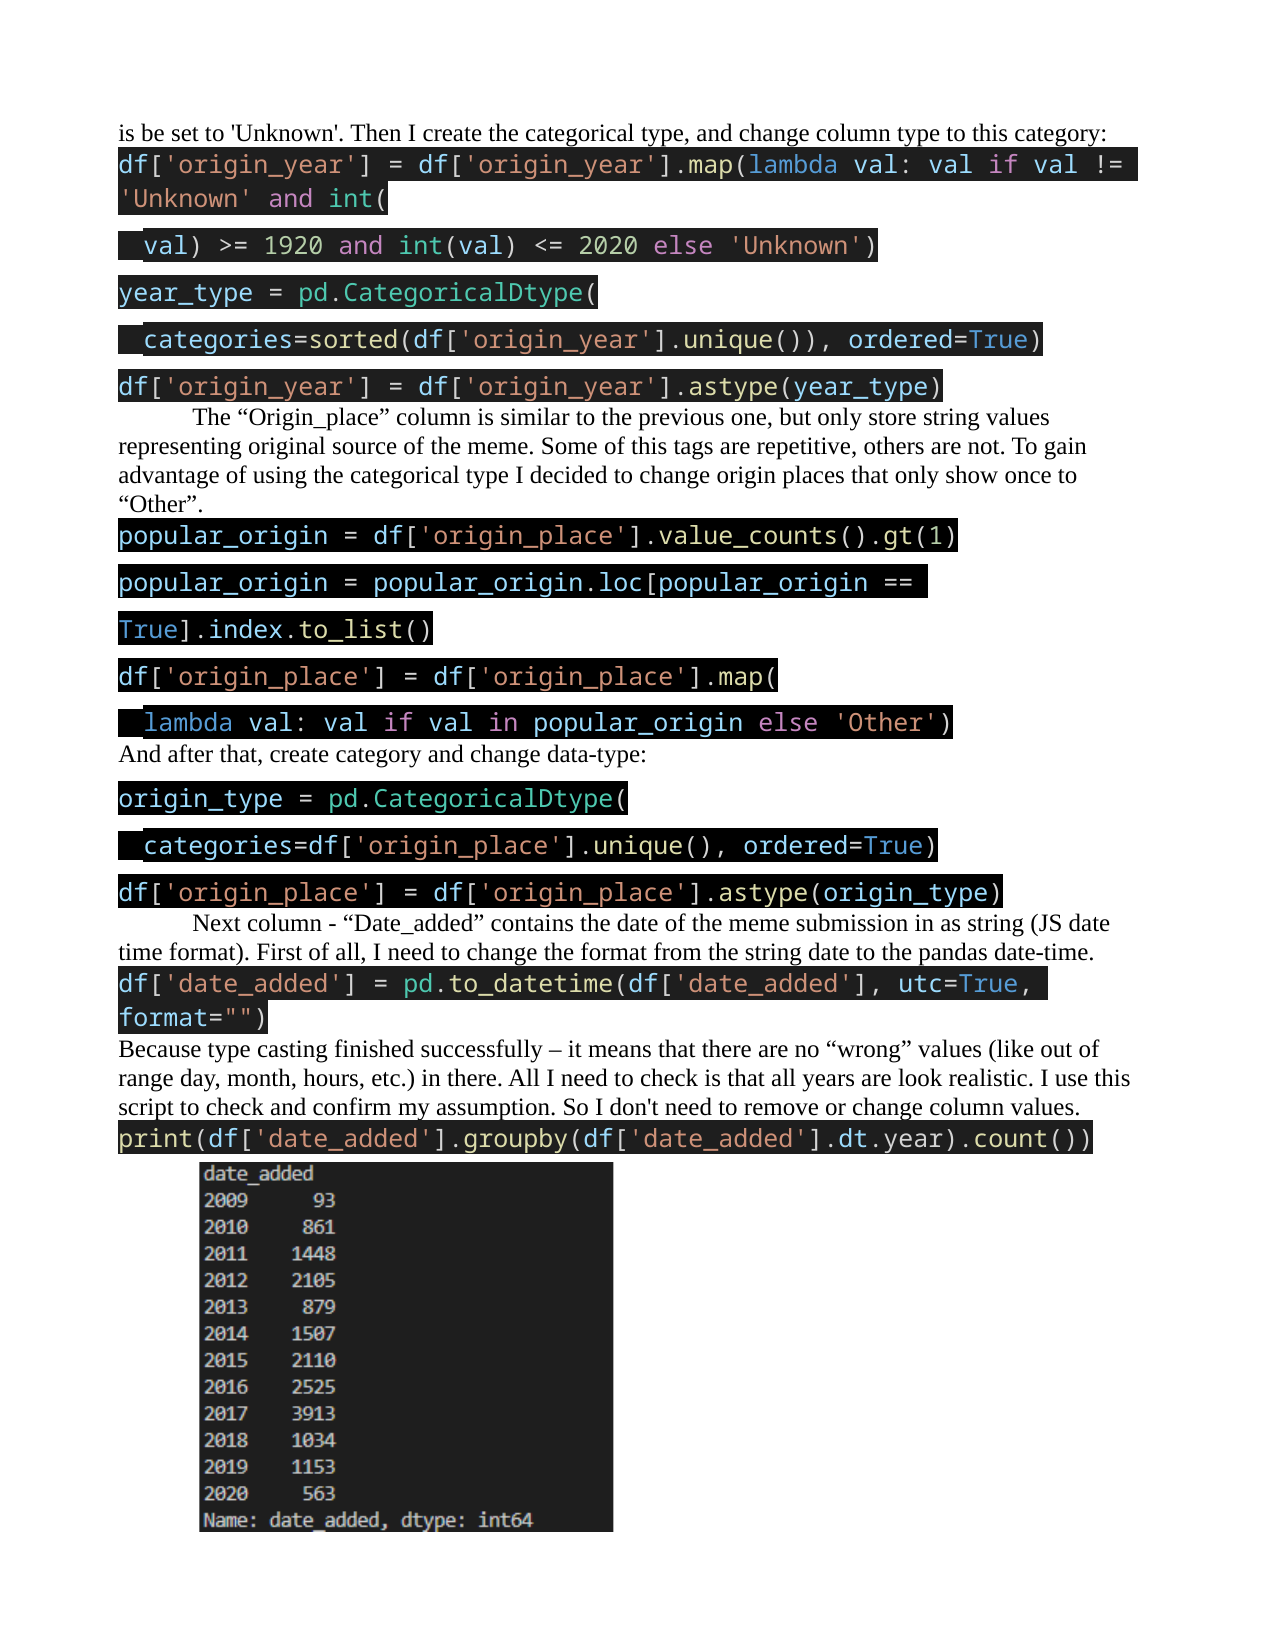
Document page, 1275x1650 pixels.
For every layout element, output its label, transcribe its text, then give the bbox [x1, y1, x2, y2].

text The “Origin_place” column is similar to the previous one, but only store string values representing original source of the meme. Some of this tags are repetitive, others are not. To gain advantage of using the categorical type I decided to change origin places that only show once to “Other”. [118, 402, 1157, 517]
text origin_type = pd.CategoricalDtype( [118, 768, 1157, 815]
text df['origin_year'] = df['origin_year'].astype(year_type) [118, 356, 1157, 402]
text And after that, create category and change data-type: [118, 739, 1157, 768]
text df['origin_place'] = df['origin_place'].map( [118, 645, 1157, 692]
text df['origin_year'] = df['origin_year'].map(lambda val: val if val != 'Unknown' and int( [118, 147, 1157, 215]
text df['origin_place'] = df['origin_place'].astype(origin_type) [118, 862, 1157, 908]
text Next column - “Date_added” contains the date of the meme submission in as string (JS date time format). First of all, I need to change the format from the string date to the pandas date-time. [118, 908, 1157, 966]
text year_type = pd.CategoricalDtype( [118, 262, 1157, 309]
text df['date_added'] = pd.to_datetime(df['date_added'], utc=True, format="") [118, 966, 1157, 1034]
text is be set to 'Unknown'. Then I create the categorical type, and change column type to this category: [118, 118, 1157, 147]
text val) >= 1920 and int(val) <= 2020 else 'Unknown') [118, 215, 1157, 262]
picture [199, 1162, 614, 1532]
text popular_origin = popular_origin.loc[popular_origin == True].index.to_list() [118, 552, 1157, 645]
text print(df['date_added'].groupby(df['date_added'].dt.year).count()) [118, 1120, 1157, 1154]
text Because type casting finished successfully – it means that there are no “wrong” values (like out of range day, month, hours, etc.) in there. All I need to check is that all years are look realistic. I use this script to check and confirm my assumption. So I don't need to remove or change column values. [118, 1034, 1157, 1120]
text categories=df['origin_place'].unique(), ordered=True) [118, 815, 1157, 862]
text popular_origin = df['origin_place'].value_counts().gt(1) [118, 517, 1157, 552]
text categories=sorted(df['origin_year'].unique()), ordered=True) [118, 309, 1157, 356]
text lambda val: val if val in popular_origin else 'Other') [118, 692, 1157, 739]
